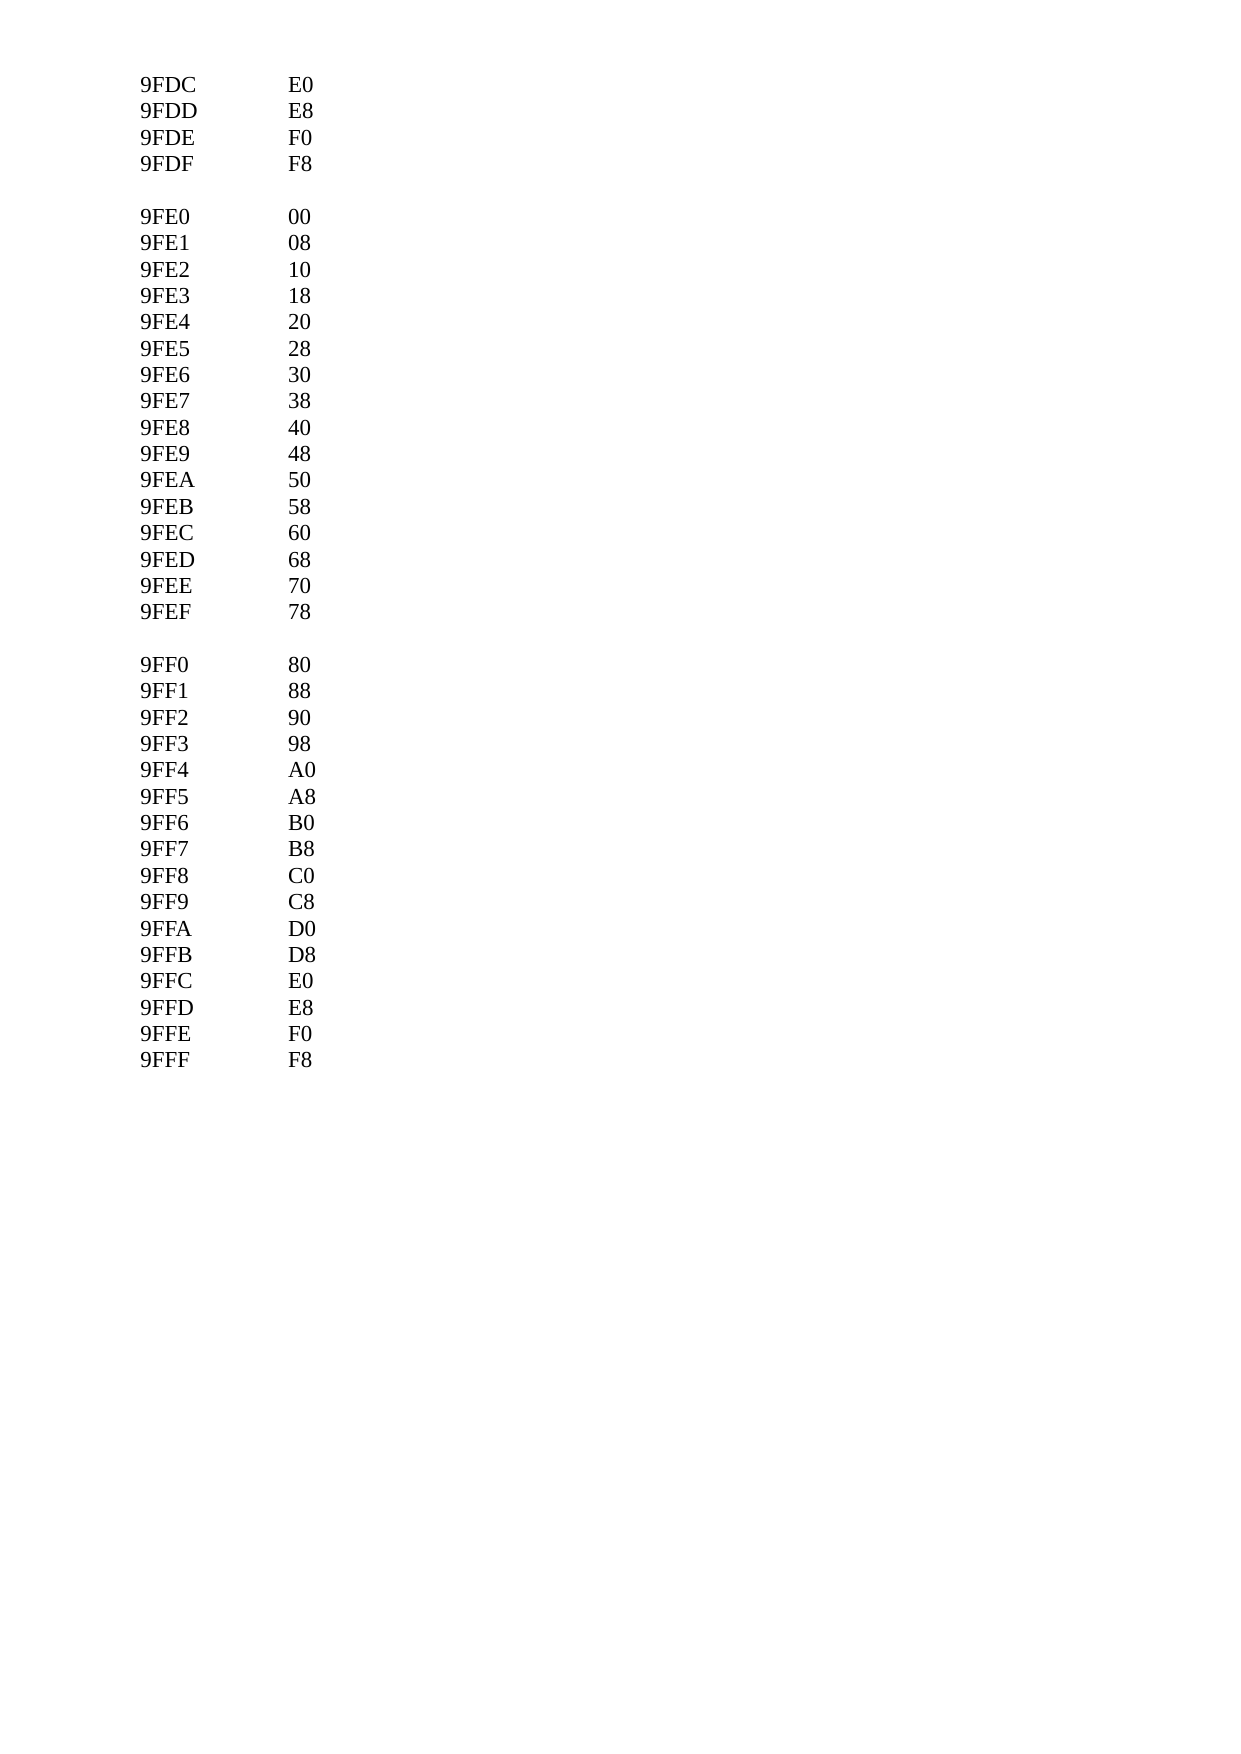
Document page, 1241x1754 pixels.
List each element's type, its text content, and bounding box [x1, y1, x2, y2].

text 9FEC 60 [66, 519, 1172, 546]
text 9FFF F8 [66, 1046, 1172, 1073]
text 9FDC E0 [66, 71, 1172, 98]
text 9FF3 98 [66, 730, 1172, 756]
text 9FEA 50 [66, 467, 1172, 493]
text 9FF2 90 [66, 704, 1172, 730]
text 9FED 68 [66, 546, 1172, 572]
text 9FDF F8 [66, 150, 1172, 177]
text 9FE1 08 [66, 229, 1172, 256]
text 9FDE F0 [66, 124, 1172, 150]
text 9FF5 A8 [66, 783, 1172, 809]
text 9FEB 58 [66, 493, 1172, 519]
text 9FE0 00 [66, 203, 1172, 229]
text 9FE8 40 [66, 414, 1172, 440]
text 9FF1 88 [66, 677, 1172, 704]
text 9FFE F0 [66, 1020, 1172, 1046]
text 9FFC E0 [66, 967, 1172, 994]
text 9FFA D0 [66, 914, 1172, 941]
text 9FFD E8 [66, 994, 1172, 1020]
text 9FEF 78 [66, 598, 1172, 625]
text 9FF7 B8 [66, 836, 1172, 862]
text 9FF6 B0 [66, 809, 1172, 836]
text 9FE3 18 [66, 282, 1172, 308]
text 9FE4 20 [66, 308, 1172, 335]
text 9FE5 28 [66, 335, 1172, 361]
text 9FF0 80 [66, 651, 1172, 677]
text 9FF9 C8 [66, 888, 1172, 914]
text 9FEE 70 [66, 572, 1172, 598]
text 9FE6 30 [66, 361, 1172, 387]
text 9FE9 48 [66, 440, 1172, 467]
text 9FE7 38 [66, 387, 1172, 414]
text 9FDD E8 [66, 98, 1172, 124]
text 9FF4 A0 [66, 756, 1172, 783]
text 9FFB D8 [66, 941, 1172, 967]
text 9FE2 10 [66, 256, 1172, 282]
text 9FF8 C0 [66, 862, 1172, 888]
